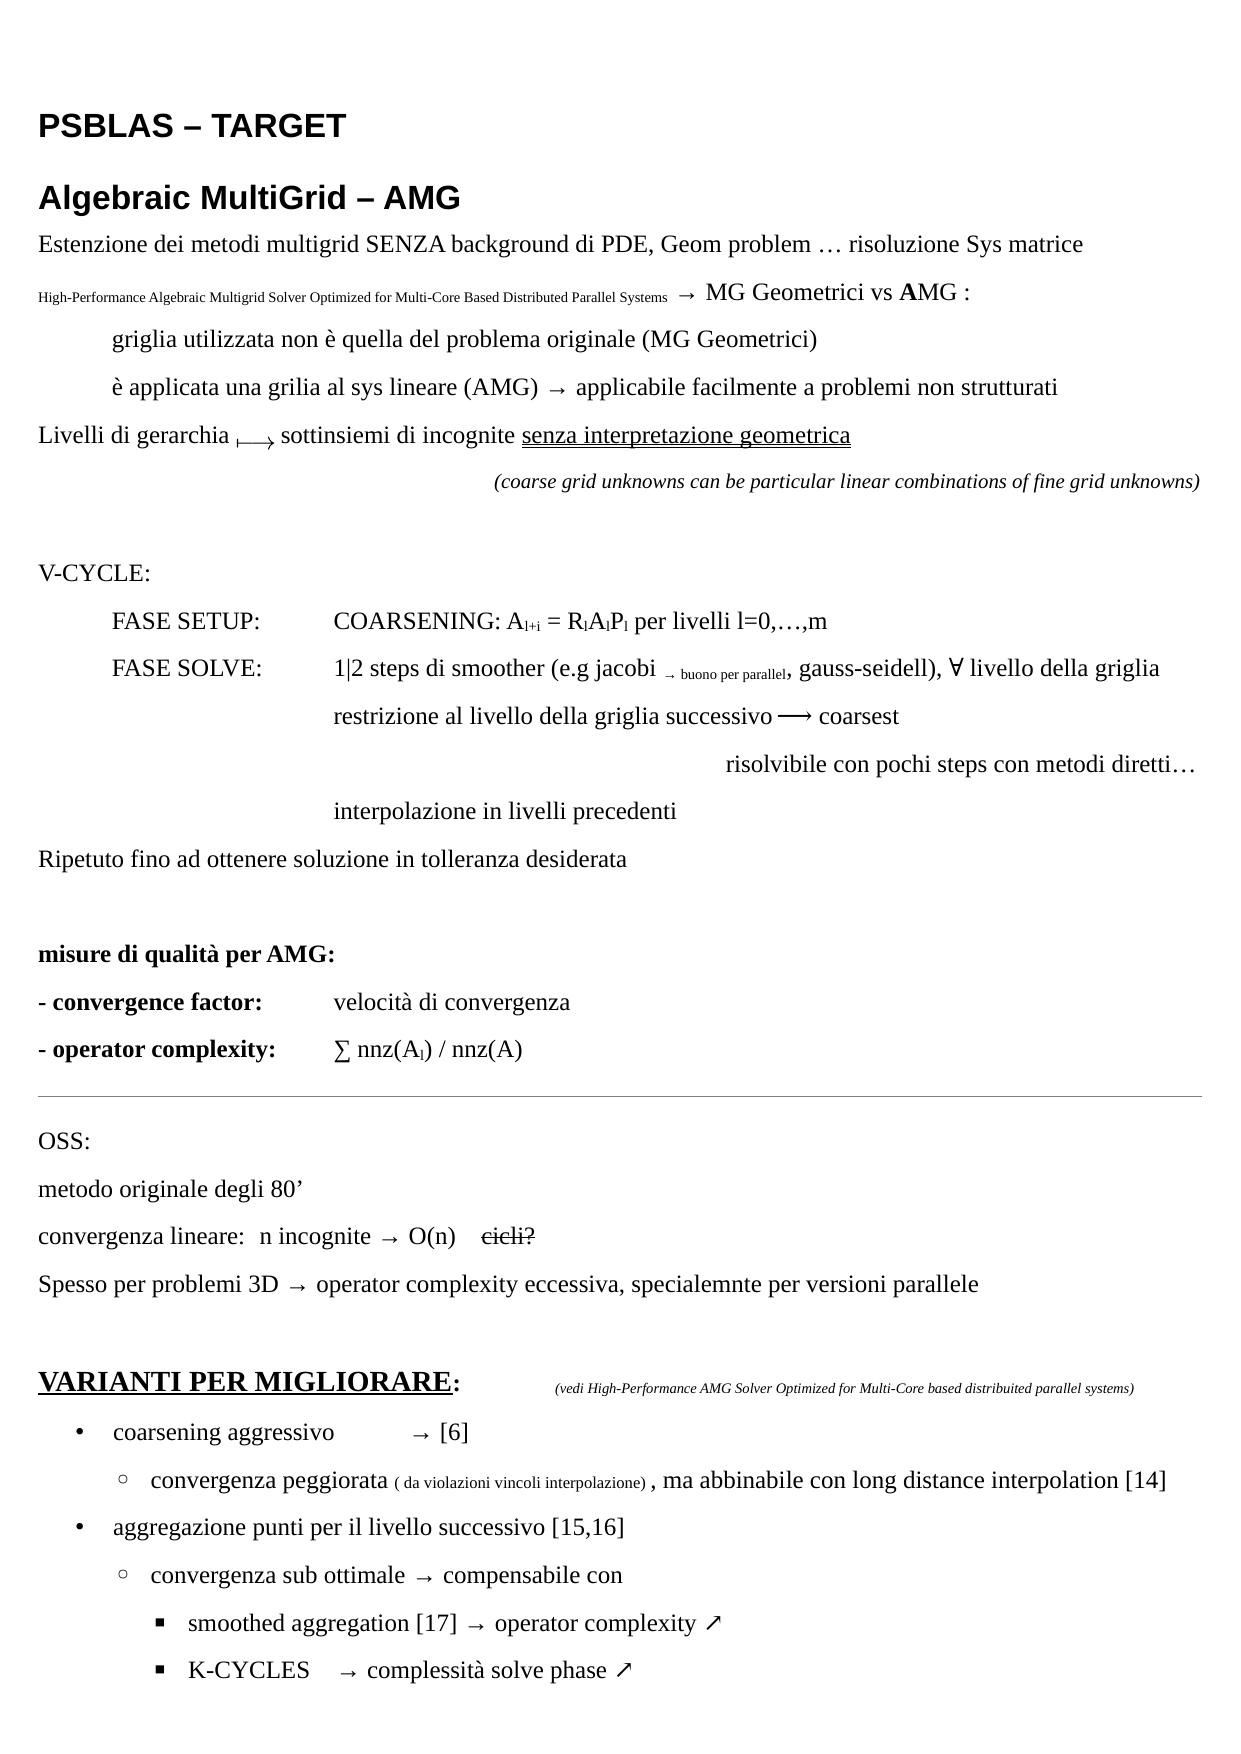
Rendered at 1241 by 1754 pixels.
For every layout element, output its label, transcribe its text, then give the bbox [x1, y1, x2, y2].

text convergenza lineare: n incognite → O(n) cicli? [38, 1221, 1202, 1250]
list convergenza sub ottimale → compensabile con [113, 1560, 1202, 1589]
text Livelli di gerarchia sottinsiemi di incognite senza interpretazione geometrica [38, 420, 1202, 450]
text Ripetuto fino ad ottenere soluzione in tolleranza desiderata [38, 844, 1202, 873]
text restrizione al livello della griglia successivo ⟶ coarsest [38, 701, 1202, 730]
text VARIANTI PER MIGLIORARE: (vedi High-Performance AMG Solver Optimized for Multi-Core based distribuited parallel systems) [38, 1364, 1202, 1398]
text risolvibile con pochi steps con metodi diretti… [38, 749, 1202, 777]
text Estenzione dei metodi multigrid SENZA background di PDE, Geom problem … risoluzione Sys matrice [38, 229, 1202, 258]
text - convergence factor: velocità di convergenza [38, 987, 1202, 1016]
subtitle PSBLAS – TARGET [38, 106, 1202, 145]
text FASE SETUP: COARSENING: Al+i = RlAlPl per livelli l=0,…,m [38, 606, 1202, 635]
text griglia utilizzata non è quella del problema originale (MG Geometrici) [38, 324, 1202, 353]
text - operator complexity: ∑ nnz(Al) / nnz(A) [38, 1034, 1202, 1063]
text misure di qualità per AMG: [38, 939, 1202, 968]
text FASE SOLVE: 1|2 steps di smoother (e.g jacobi → buono per parallel, gauss-seidell), ∀ livello della griglia [38, 653, 1202, 682]
list coarsening aggressivo → [6] [75, 1417, 1202, 1446]
text interpolazione in livelli precedenti [38, 796, 1202, 825]
list smoothed aggregation [17] → operator complexity ↗ [150, 1608, 1202, 1636]
text (coarse grid unknowns can be particular linear combinations of fine grid unknowns) [38, 468, 1202, 493]
text OSS: [38, 1126, 1202, 1155]
list K-CYCLES → complessità solve phase ↗ [150, 1655, 1202, 1684]
subtitle Algebraic MultiGrid – AMG [38, 178, 1202, 217]
text metodo originale degli 80’ [38, 1174, 1202, 1202]
text V-CYCLE: [38, 558, 1202, 587]
text è applicata una grilia al sys lineare (AMG) → applicabile facilmente a problemi non strutturati [38, 372, 1202, 401]
text High-Performance Algebraic Multigrid Solver Optimized for Multi-Core Based Distributed Parallel Systems → MG Geometrici vs AMG : [38, 277, 1202, 306]
list convergenza peggiorata ( da violazioni vincoli interpolazione) , ma abbinabile con long distance interpolation [14] [113, 1465, 1202, 1494]
text Spesso per problemi 3D → operator complexity eccessiva, specialemnte per versioni parallele [38, 1269, 1202, 1298]
list aggregazione punti per il livello successivo [15,16] [75, 1512, 1202, 1541]
